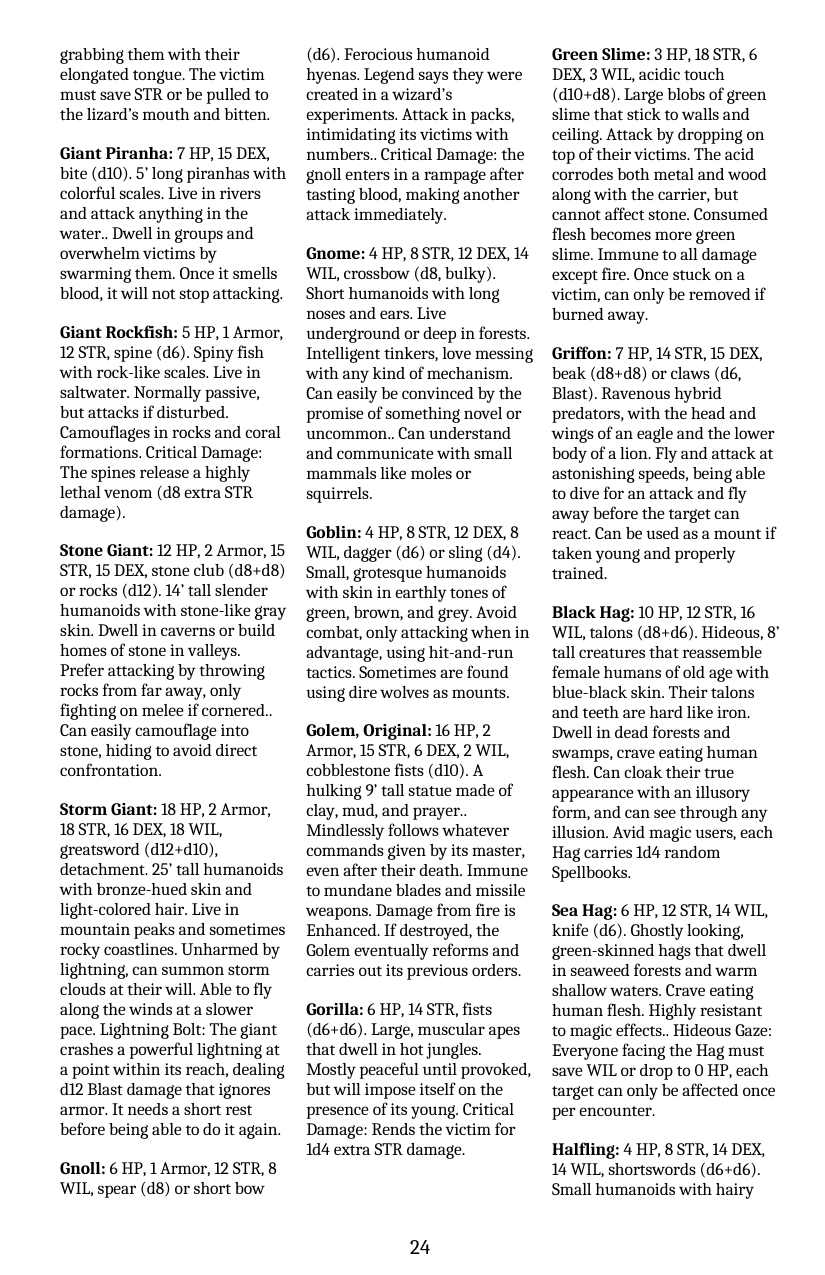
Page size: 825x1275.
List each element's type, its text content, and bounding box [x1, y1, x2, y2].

text Sea Hag: 6 HP, 12 STR, 14 WIL, knife (d6). Ghostly looking, green-skinned hags that dwell in seaweed forests and warm shallow waters. Crave eating human flesh. Highly resistant to magic effects.. Hideous Gaze: Everyone facing the Hag must save WIL or drop to 0 HP, each target can only be affected once per encounter. [552, 901, 780, 1121]
text Black Hag: 10 HP, 12 STR, 16 WIL, talons (d8+d6). Hideous, 8’ tall creatures that reassemble female humans of old age with blue-black skin. Their talons and teeth are hard like iron. Dwell in dead forests and swamps, crave eating human flesh. Can cloak their true appearance with an illusory form, and can see through any illusion. Avid magic users, each Hag carries 1d4 random Spellbooks. [552, 602, 780, 882]
text Green Slime: 3 HP, 18 STR, 6 DEX, 3 WIL, acidic touch (d10+d8). Large blobs of green slime that stick to walls and ceiling. Attack by dropping on top of their victims. The acid corrodes both metal and wood along with the carrier, but cannot affect stone. Consumed flesh becomes more green slime. Immune to all damage except fire. Once stuck on a victim, can only be removed if burned away. [552, 45, 780, 325]
text Gnoll: 6 HP, 1 Armor, 12 STR, 8 WIL, spear (d8) or short bow [60, 1159, 288, 1199]
text grabbing them with their elongated tongue. The victim must save STR or be pulled to the lizard’s mouth and bitten. [60, 45, 288, 125]
text Giant Piranha: 7 HP, 15 DEX, bite (d10). 5’ long piranhas with colorful scales. Live in rivers and attack anything in the water.. Dwell in groups and overwhelm victims by swarming them. Once it smells blood, it will not stop attacking. [60, 144, 288, 304]
text Storm Giant: 18 HP, 2 Armor, 18 STR, 16 DEX, 18 WIL, greatsword (d12+d10), detachment. 25’ tall humanoids with bronze-hued skin and light-colored hair. Live in mountain peaks and sometimes rocky coastlines. Unharmed by lightning, can summon storm clouds at their will. Able to fly along the winds at a slower pace. Lightning Bolt: The giant crashes a powerful lightning at a point within its reach, dealing d12 Blast damage that ignores armor. It needs a short rest before being able to do it again. [60, 800, 288, 1140]
text Gorilla: 6 HP, 14 STR, fists (d6+d6). Large, muscular apes that dwell in hot jungles. Mostly peaceful until provoked, but will impose itself on the presence of its young. Critical Damage: Rends the victim for 1d4 extra STR damage. [306, 1000, 534, 1160]
text Halfling: 4 HP, 8 STR, 14 DEX, 14 WIL, shortswords (d6+d6). Small humanoids with hairy [552, 1140, 780, 1200]
text Goblin: 4 HP, 8 STR, 12 DEX, 8 WIL, dagger (d6) or sling (d4). Small, grotesque humanoids with skin in earthly tones of green, brown, and grey. Avoid combat, only attacking when in advantage, using hit-and-run tactics. Sometimes are found using dire wolves as mounts. [306, 522, 534, 702]
text Golem, Original: 16 HP, 2 Armor, 15 STR, 6 DEX, 2 WIL, cobblestone fists (d10). A hulking 9’ tall statue made of clay, mud, and prayer.. Mindlessly follows whatever commands given by its master, even after their death. Immune to mundane blades and missile weapons. Damage from fire is Enhanced. If destroyed, the Golem eventually reforms and carries out its previous orders. [306, 721, 534, 981]
text Griffon: 7 HP, 14 STR, 15 DEX, beak (d8+d8) or claws (d6, Blast). Ravenous hybrid predators, with the head and wings of an eagle and the lower body of a lion. Fly and attack at astonishing speeds, being able to dive for an attack and fly away before the target can react. Can be used as a mount if taken young and properly trained. [552, 344, 780, 584]
text (d6). Ferocious humanoid hyenas. Legend says they were created in a wizard’s experiments. Attack in packs, intimidating its victims with numbers.. Critical Damage: the gnoll enters in a rampage after tasting blood, making another attack immediately. [306, 45, 534, 225]
text Gnome: 4 HP, 8 STR, 12 DEX, 14 WIL, crossbow (d8, bulky). Short humanoids with long noses and ears. Live underground or deep in forests. Intelligent tinkers, love messing with any kind of mechanism. Can easily be convinced by the promise of something novel or uncommon.. Can understand and communicate with small mammals like moles or squirrels. [306, 244, 534, 504]
text Stone Giant: 12 HP, 2 Armor, 15 STR, 15 DEX, stone club (d8+d8) or rocks (d12). 14’ tall slender humanoids with stone-like gray skin. Dwell in caverns or build homes of stone in valleys. Prefer attacking by throwing rocks from far away, only fighting on melee if cornered.. Can easily camouflage into stone, hiding to avoid direct confrontation. [60, 541, 288, 781]
text Giant Rockfish: 5 HP, 1 Armor, 12 STR, spine (d6). Spiny fish with rock-like scales. Live in saltwater. Normally passive, but attacks if disturbed. Camouflages in rocks and coral formations. Critical Damage: The spines release a highly lethal venom (d8 extra STR damage). [60, 322, 288, 522]
